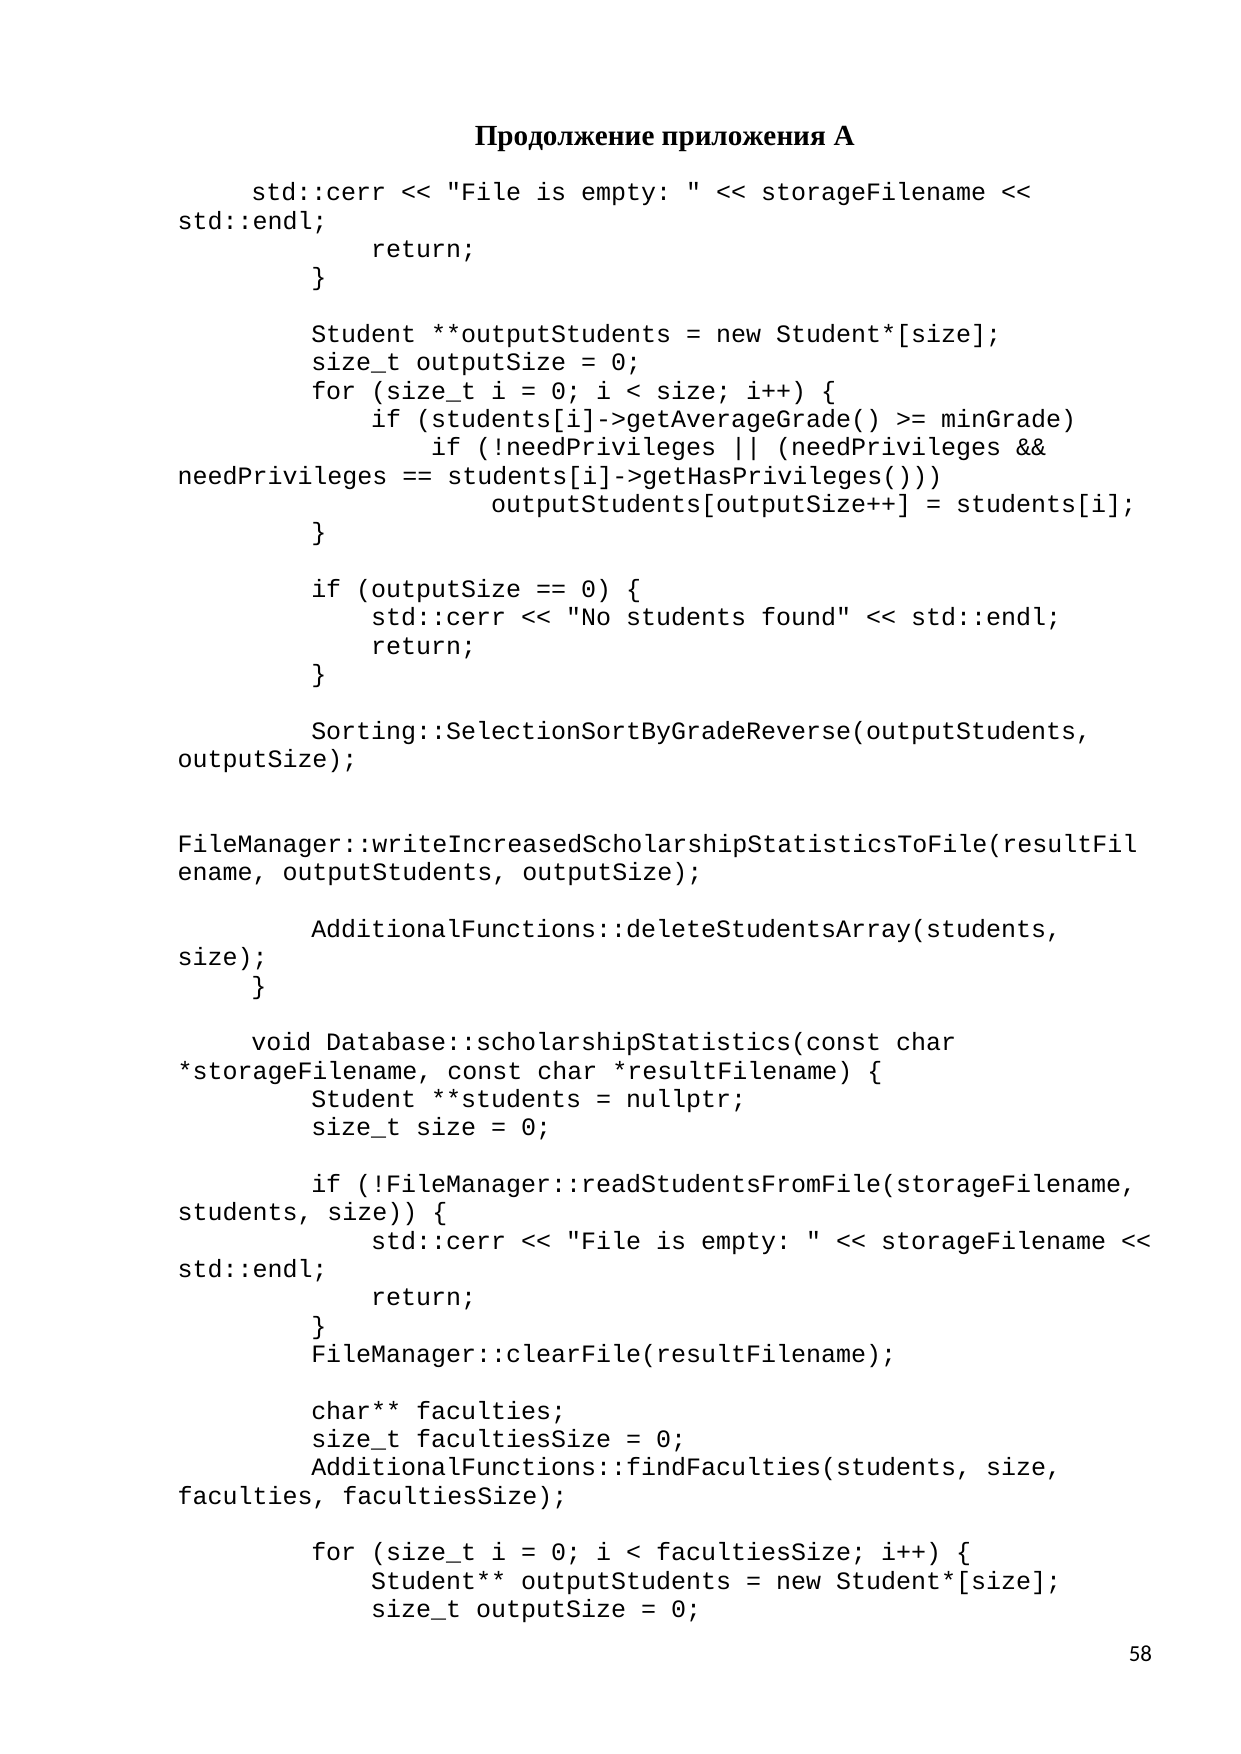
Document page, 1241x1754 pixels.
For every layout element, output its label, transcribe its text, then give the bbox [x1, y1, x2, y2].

subtitle Продолжение приложения А [177, 118, 1152, 152]
text } [177, 265, 1152, 293]
text } [177, 520, 1152, 548]
text Student **outputStudents = new Student*[size]; [177, 322, 1152, 350]
text std::cerr << "File is empty: " << storageFilename << std::endl; [177, 180, 1152, 237]
text void Database::scholarshipStatistics(const char *storageFilename, const char *resultFilename) { [177, 1030, 1152, 1087]
text } [177, 973, 1152, 1002]
text FileManager::writeIncreasedScholarshipStatisticsToFile(resultFilename, outputStudents, outputSize); [177, 803, 1152, 888]
text AdditionalFunctions::findFaculties(students, size, faculties, facultiesSize); [177, 1455, 1152, 1512]
text for (size_t i = 0; i < facultiesSize; i++) { [177, 1540, 1152, 1568]
text Student** outputStudents = new Student*[size]; [177, 1568, 1152, 1597]
text FileManager::clearFile(resultFilename); [177, 1342, 1152, 1370]
text char** faculties; [177, 1398, 1152, 1427]
text size_t outputSize = 0; [177, 350, 1152, 378]
text std::cerr << "No students found" << std::endl; [177, 605, 1152, 633]
text if (!FileManager::readStudentsFromFile(storageFilename, students, size)) { [177, 1172, 1152, 1228]
text return; [177, 633, 1152, 662]
text } [177, 662, 1152, 690]
text Student **students = nullptr; [177, 1087, 1152, 1115]
text return; [177, 237, 1152, 265]
text std::cerr << "File is empty: " << storageFilename << std::endl; [177, 1228, 1152, 1285]
text if (students[i]->getAverageGrade() >= minGrade) [177, 407, 1152, 435]
text AdditionalFunctions::deleteStudentsArray(students, size); [177, 917, 1152, 973]
text if (!needPrivileges || (needPrivileges && needPrivileges == students[i]->getHasPrivileges())) [177, 435, 1152, 492]
text size_t facultiesSize = 0; [177, 1427, 1152, 1455]
text size_t size = 0; [177, 1115, 1152, 1143]
text size_t outputSize = 0; [177, 1597, 1152, 1625]
text outputStudents[outputSize++] = students[i]; [177, 492, 1152, 520]
text Sorting::SelectionSortByGradeReverse(outputStudents, outputSize); [177, 718, 1152, 775]
text for (size_t i = 0; i < size; i++) { [177, 378, 1152, 407]
text } [177, 1313, 1152, 1342]
text return; [177, 1285, 1152, 1313]
text if (outputSize == 0) { [177, 577, 1152, 605]
